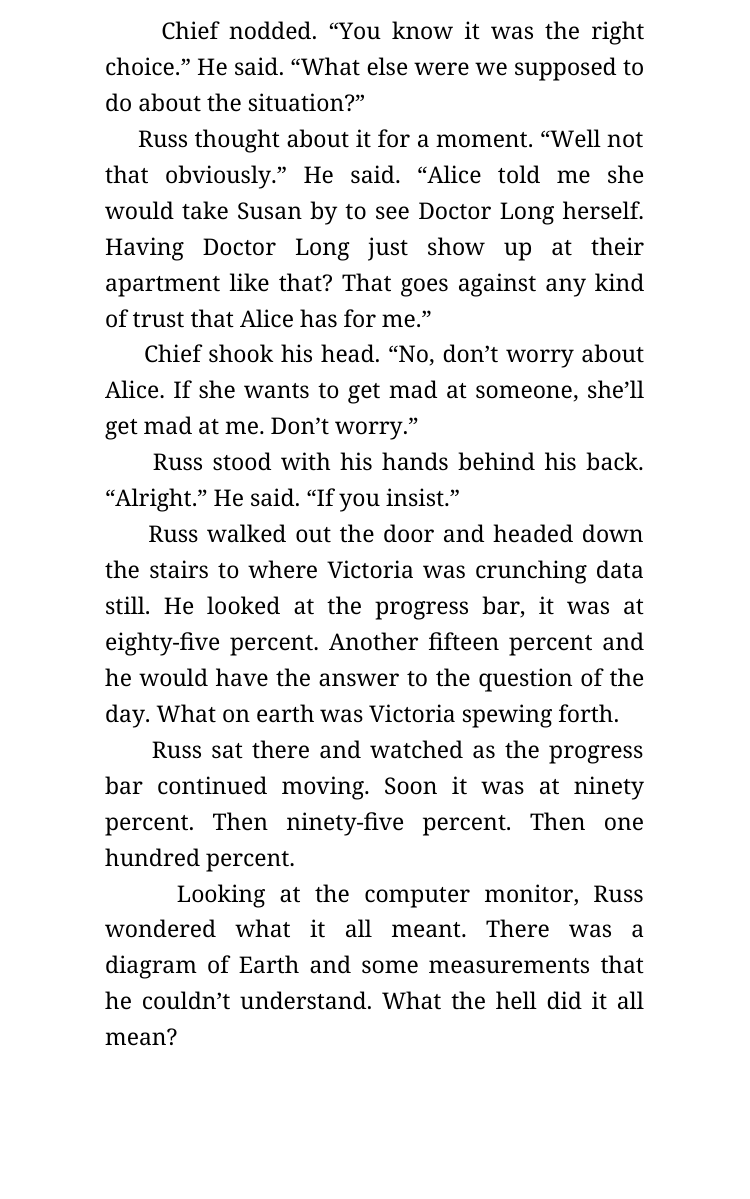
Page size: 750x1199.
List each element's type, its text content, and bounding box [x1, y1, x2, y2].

text Chief nodded. “You know it was the right choice.” He said. “What else were we supposed to do about the situation?” [105, 15, 645, 118]
text Russ sat there and watched as the progress bar continued moving. Soon it was at ninety percent. Then ninety-five percent. Then one hundred percent. [105, 734, 645, 873]
text Russ stood with his hands behind his back. “Alright.” He said. “If you insist.” [105, 446, 645, 513]
text Russ walked out the door and headed down the stairs to where Victoria was crunching data still. He looked at the progress bar, it was at eighty-five percent. Another fifteen percent and he would have the answer to the question of the day. What on earth was Victoria spewing forth. [105, 518, 645, 729]
text Looking at the computer monitor, Russ wondered what it all meant. There was a diagram of Earth and some measurements that he couldn’t understand. What the hell did it all mean? [105, 877, 645, 1052]
text Russ thought about it for a moment. “Well not that obviously.” He said. “Alice told me she would take Susan by to see Doctor Long herself. Having Doctor Long just show up at their apartment like that? That goes against any kind of trust that Alice has for me.” [105, 123, 645, 334]
text Chief shook his head. “No, don’t worry about Alice. If she wants to get mad at someone, she’ll get mad at me. Don’t worry.” [105, 338, 645, 442]
